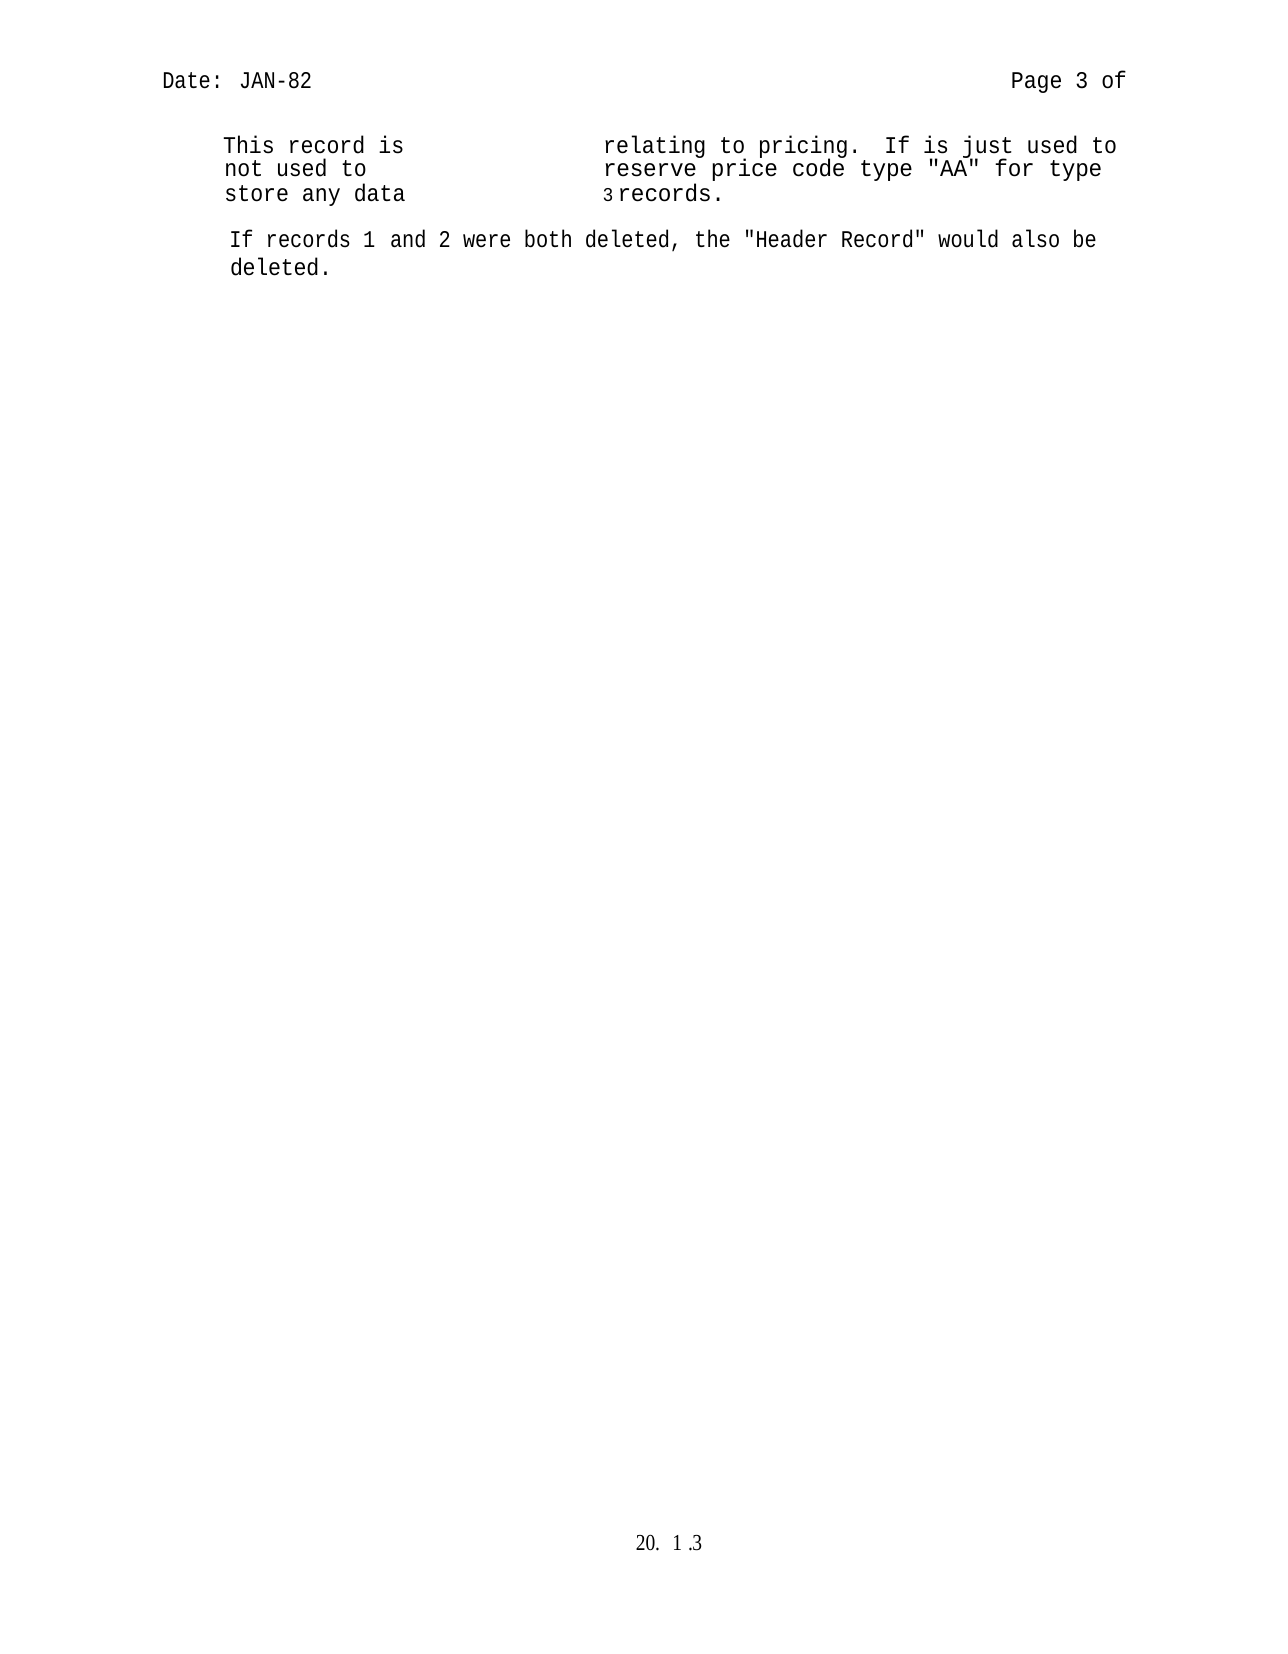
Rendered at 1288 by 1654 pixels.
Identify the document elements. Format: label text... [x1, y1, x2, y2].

text If records 1 and 2 were both deleted, the "Header Record" would also be deleted. [229, 228, 1173, 283]
text This record is not used to store any data [223, 133, 443, 208]
text relating to pricing. If is just used to reserve price code type "AA" for type 3 records. [602, 133, 1119, 208]
